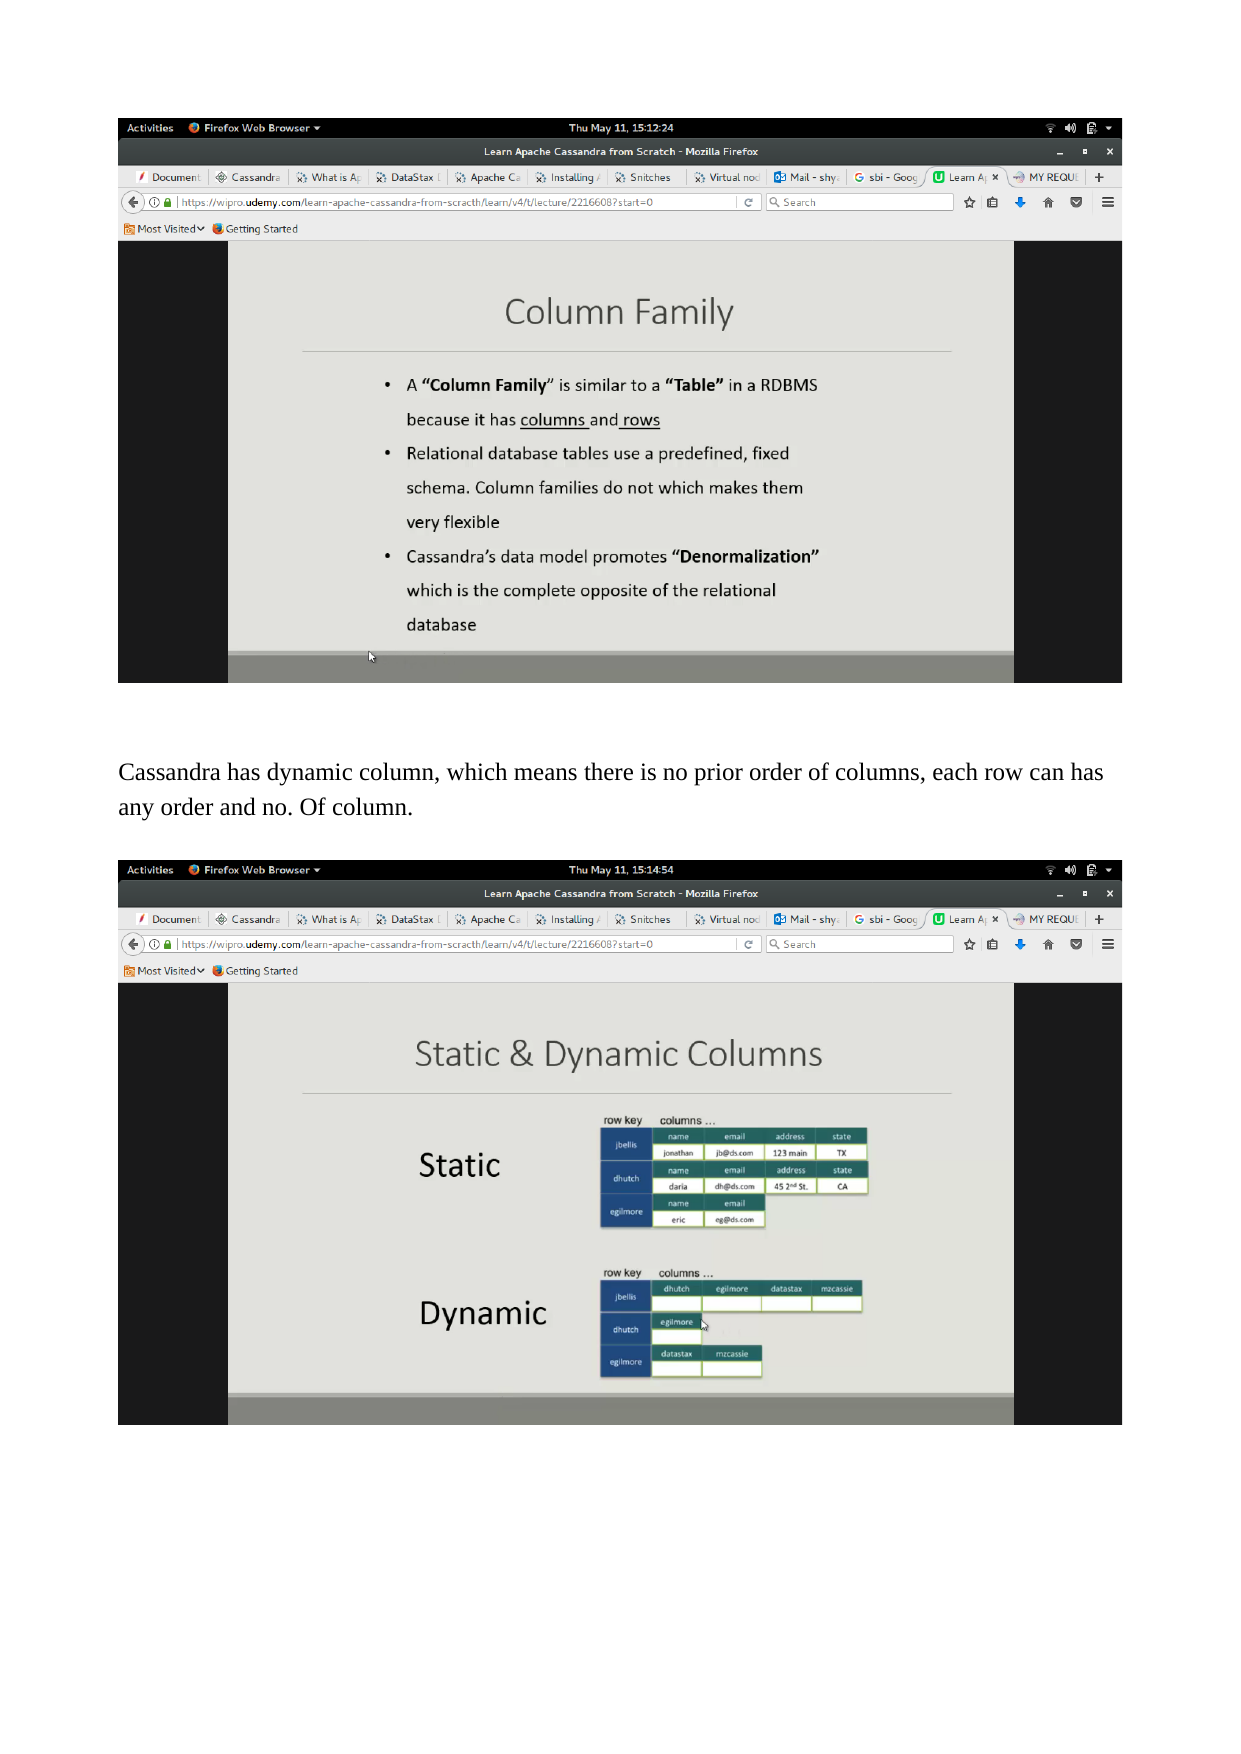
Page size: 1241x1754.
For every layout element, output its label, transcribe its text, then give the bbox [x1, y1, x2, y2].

picture [118, 860, 1123, 1425]
text Cassandra has dynamic column, which means there is no prior order of columns, each row can has any order and no. Of column. [118, 757, 1122, 820]
picture [118, 118, 1123, 683]
